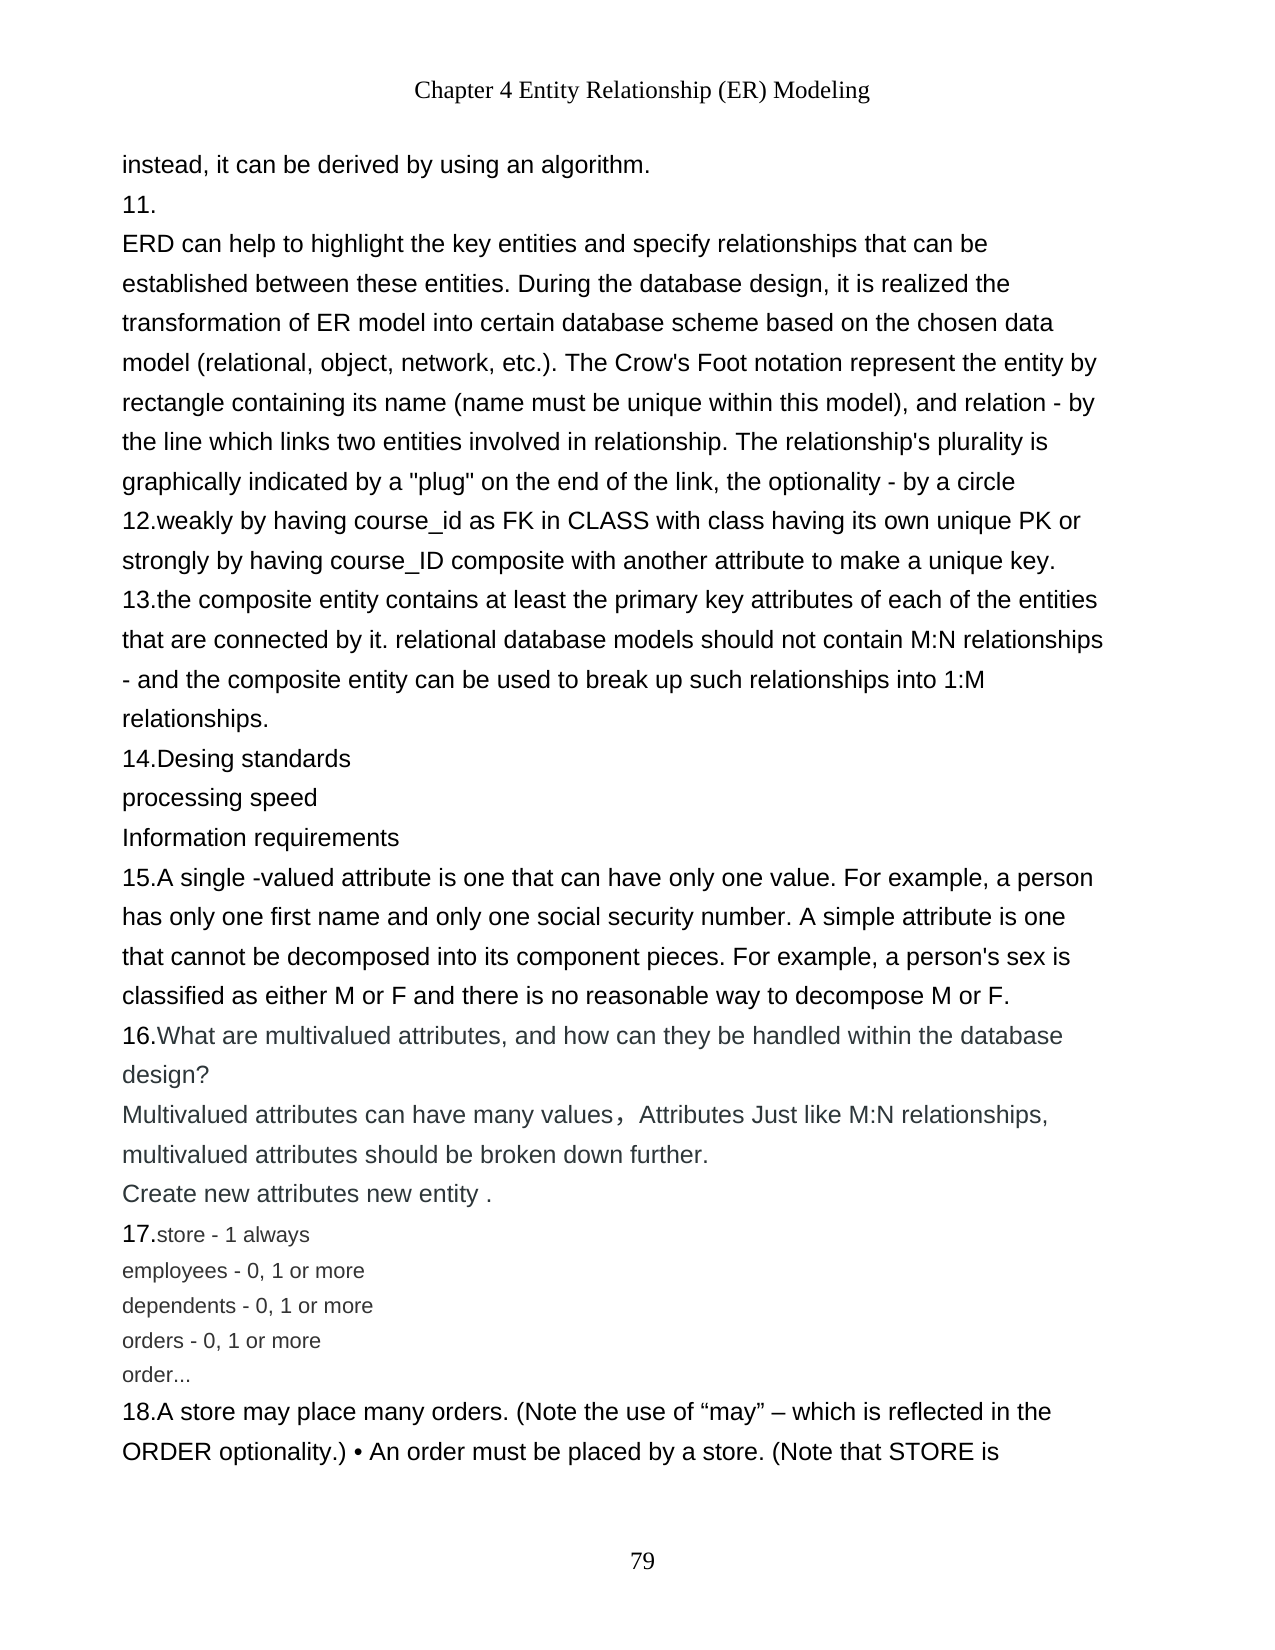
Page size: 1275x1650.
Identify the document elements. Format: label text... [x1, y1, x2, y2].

text processing speed [122, 783, 1106, 812]
text dependents - 0, 1 or more [122, 1293, 1106, 1318]
text order... [122, 1362, 1106, 1388]
text 13.the composite entity contains at least the primary key attributes of each of the entities that are connected by it. relational database models should not contain M:N relationships - and the composite entity can be used to break up such relationships into 1:M relationships. [122, 585, 1106, 733]
text ERD can help to highlight the key entities and specify relationships that can be established between these entities. During the database design, it is realized the transformation of ER model into certain database scheme based on the chosen data model (relational, object, network, etc.). The Crow's Foot notation represent the entity by rectangle containing its name (name must be unique within this model), and relation - by the line which links two entities involved in relationship. The relationship's plurality is graphically indicated by a "plug" on the end of the link, the optionality - by a circle [122, 229, 1106, 495]
text Information requirements [122, 823, 1106, 852]
text employees - 0, 1 or more [122, 1258, 1106, 1283]
text 17.store - 1 always [122, 1219, 1106, 1247]
text 18.A store may place many orders. (Note the use of “may” – which is reflected in the ORDER optionality.) • An order must be placed by a store. (Note that STORE is [122, 1397, 1106, 1465]
text 14.Desing standards [122, 744, 1106, 772]
text 16.What are multivalued attributes, and how can they be handled within the database design? [122, 1021, 1106, 1089]
text 12.weakly by having course_id as FK in CLASS with class having its own unique PK or strongly by having course_ID composite with another attribute to make a unique key. [122, 506, 1106, 574]
text instead, it can be derived by using an algorithm. [122, 150, 1106, 179]
text orders - 0, 1 or more [122, 1328, 1106, 1353]
text Create new attributes new entity . [122, 1179, 1106, 1208]
text Multivalued attributes can have many values，Attributes Just like M:N relationships, multivalued attributes should be broken down further. [122, 1100, 1106, 1168]
text 11. [122, 189, 1106, 218]
text 15.A single -valued attribute is one that can have only one value. For example, a person has only one first name and only one social security number. A simple attribute is one that cannot be decomposed into its component pieces. For example, a person's sex is classified as either M or F and there is no reasonable way to decompose M or F. [122, 862, 1106, 1010]
